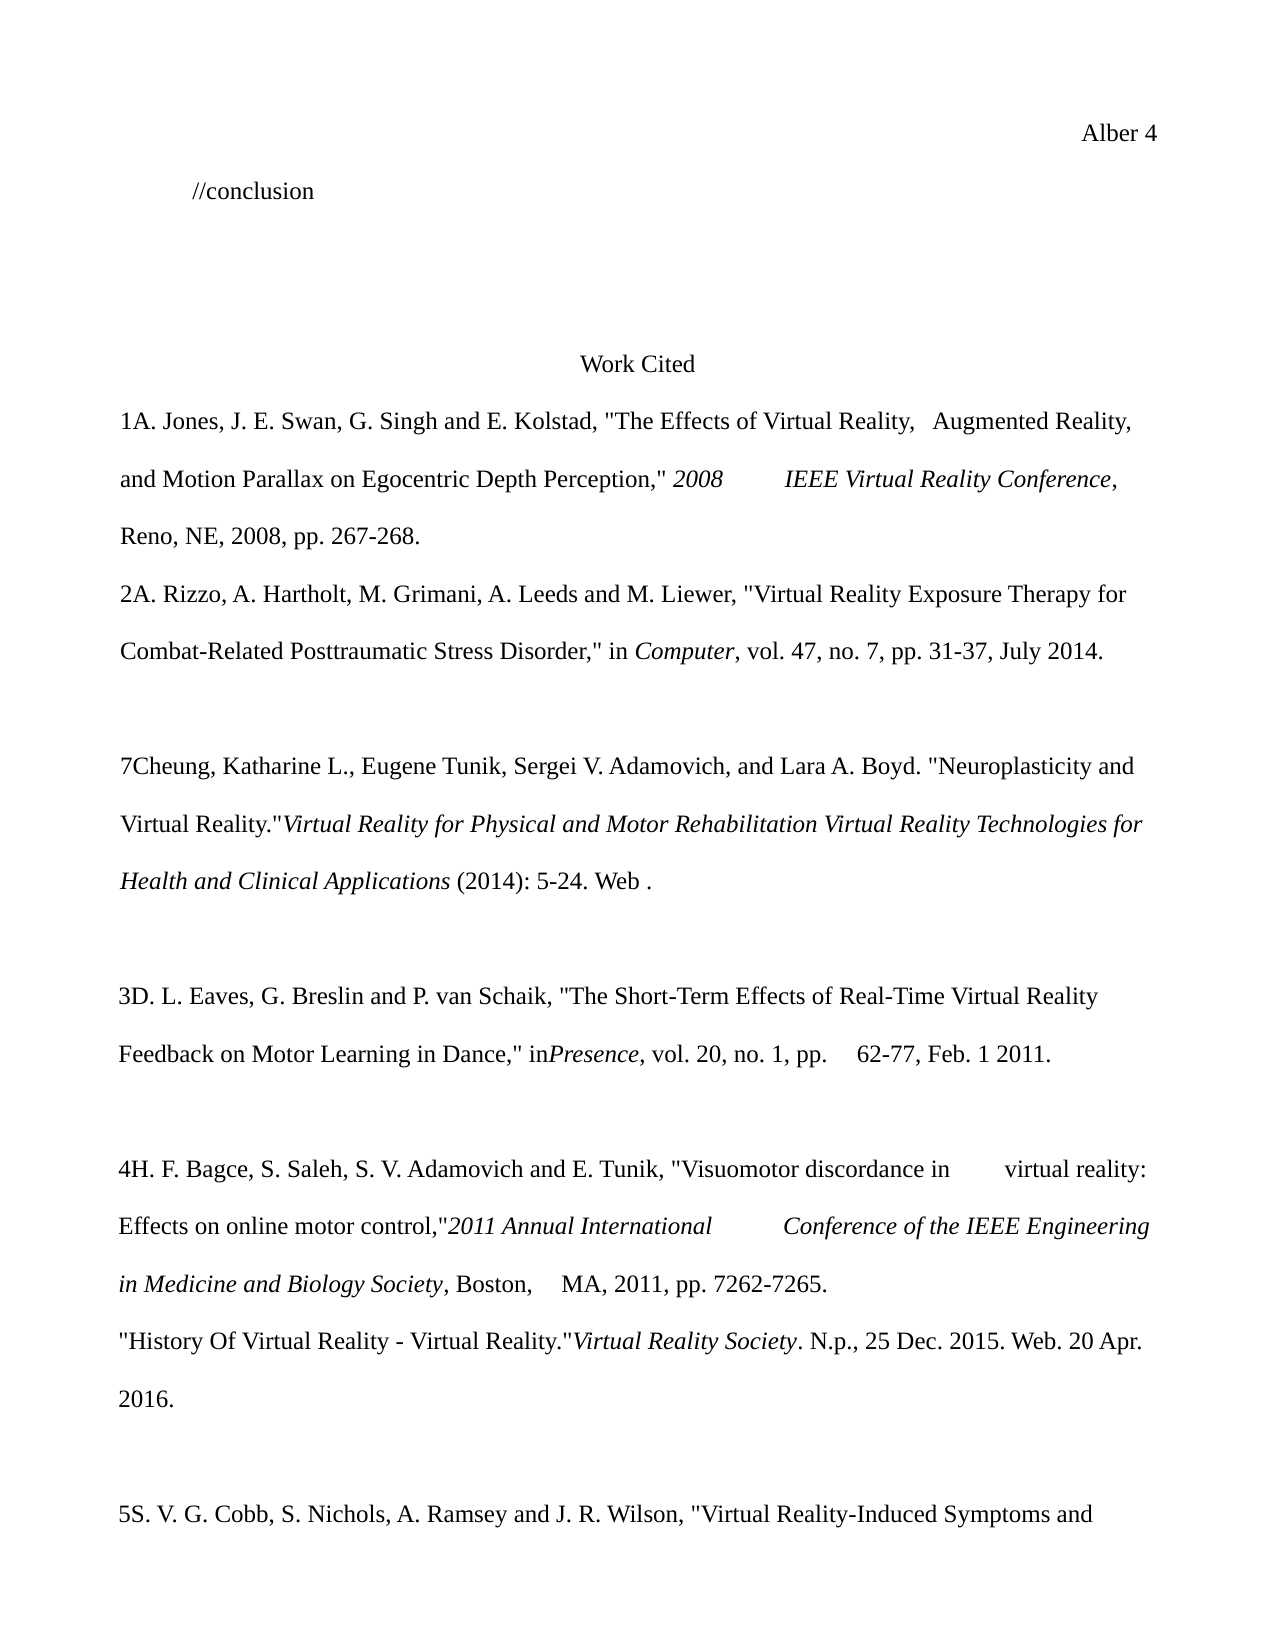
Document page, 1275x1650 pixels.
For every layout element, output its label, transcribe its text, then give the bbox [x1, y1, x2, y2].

text 3D. L. Eaves, G. Breslin and P. van Schaik, "The Short-Term Effects of Real-Time Virtual Reality Feedback on Motor Learning in Dance," inPresence, vol. 20, no. 1, pp. 62-77, Feb. 1 2011. [118, 981, 1157, 1068]
text Work Cited [118, 349, 1157, 378]
text "History Of Virtual Reality - Virtual Reality."Virtual Reality Society. N.p., 25 Dec. 2015. Web. 20 Apr. 2016. [118, 1326, 1157, 1413]
text 1A. Jones, J. E. Swan, G. Singh and E. Kolstad, "The Effects of Virtual Reality, Augmented Reality, and Motion Parallax on Egocentric Depth Perception," 2008 IEEE Virtual Reality Conference, Reno, NE, 2008, pp. 267-268. [120, 406, 1157, 550]
text 5S. V. G. Cobb, S. Nichols, A. Ramsey and J. R. Wilson, "Virtual Reality-Induced Symptoms and [118, 1499, 1157, 1528]
text 4H. F. Bagce, S. Saleh, S. V. Adamovich and E. Tunik, "Visuomotor discordance in virtual reality: Effects on online motor control,"2011 Annual International Conference of the IEEE Engineering in Medicine and Biology Society, Boston, MA, 2011, pp. 7262-7265. [118, 1154, 1157, 1298]
text 2A. Rizzo, A. Hartholt, M. Grimani, A. Leeds and M. Liewer, "Virtual Reality Exposure Therapy for Combat-Related Posttraumatic Stress Disorder," in Computer, vol. 47, no. 7, pp. 31-37, July 2014. [120, 579, 1157, 665]
text //conclusion [118, 176, 1157, 205]
text 7Cheung, Katharine L., Eugene Tunik, Sergei V. Adamovich, and Lara A. Boyd. "Neuroplasticity and Virtual Reality."Virtual Reality for Physical and Motor Rehabilitation Virtual Reality Technologies for Health and Clinical Applications (2014): 5-24. Web . [120, 751, 1157, 895]
